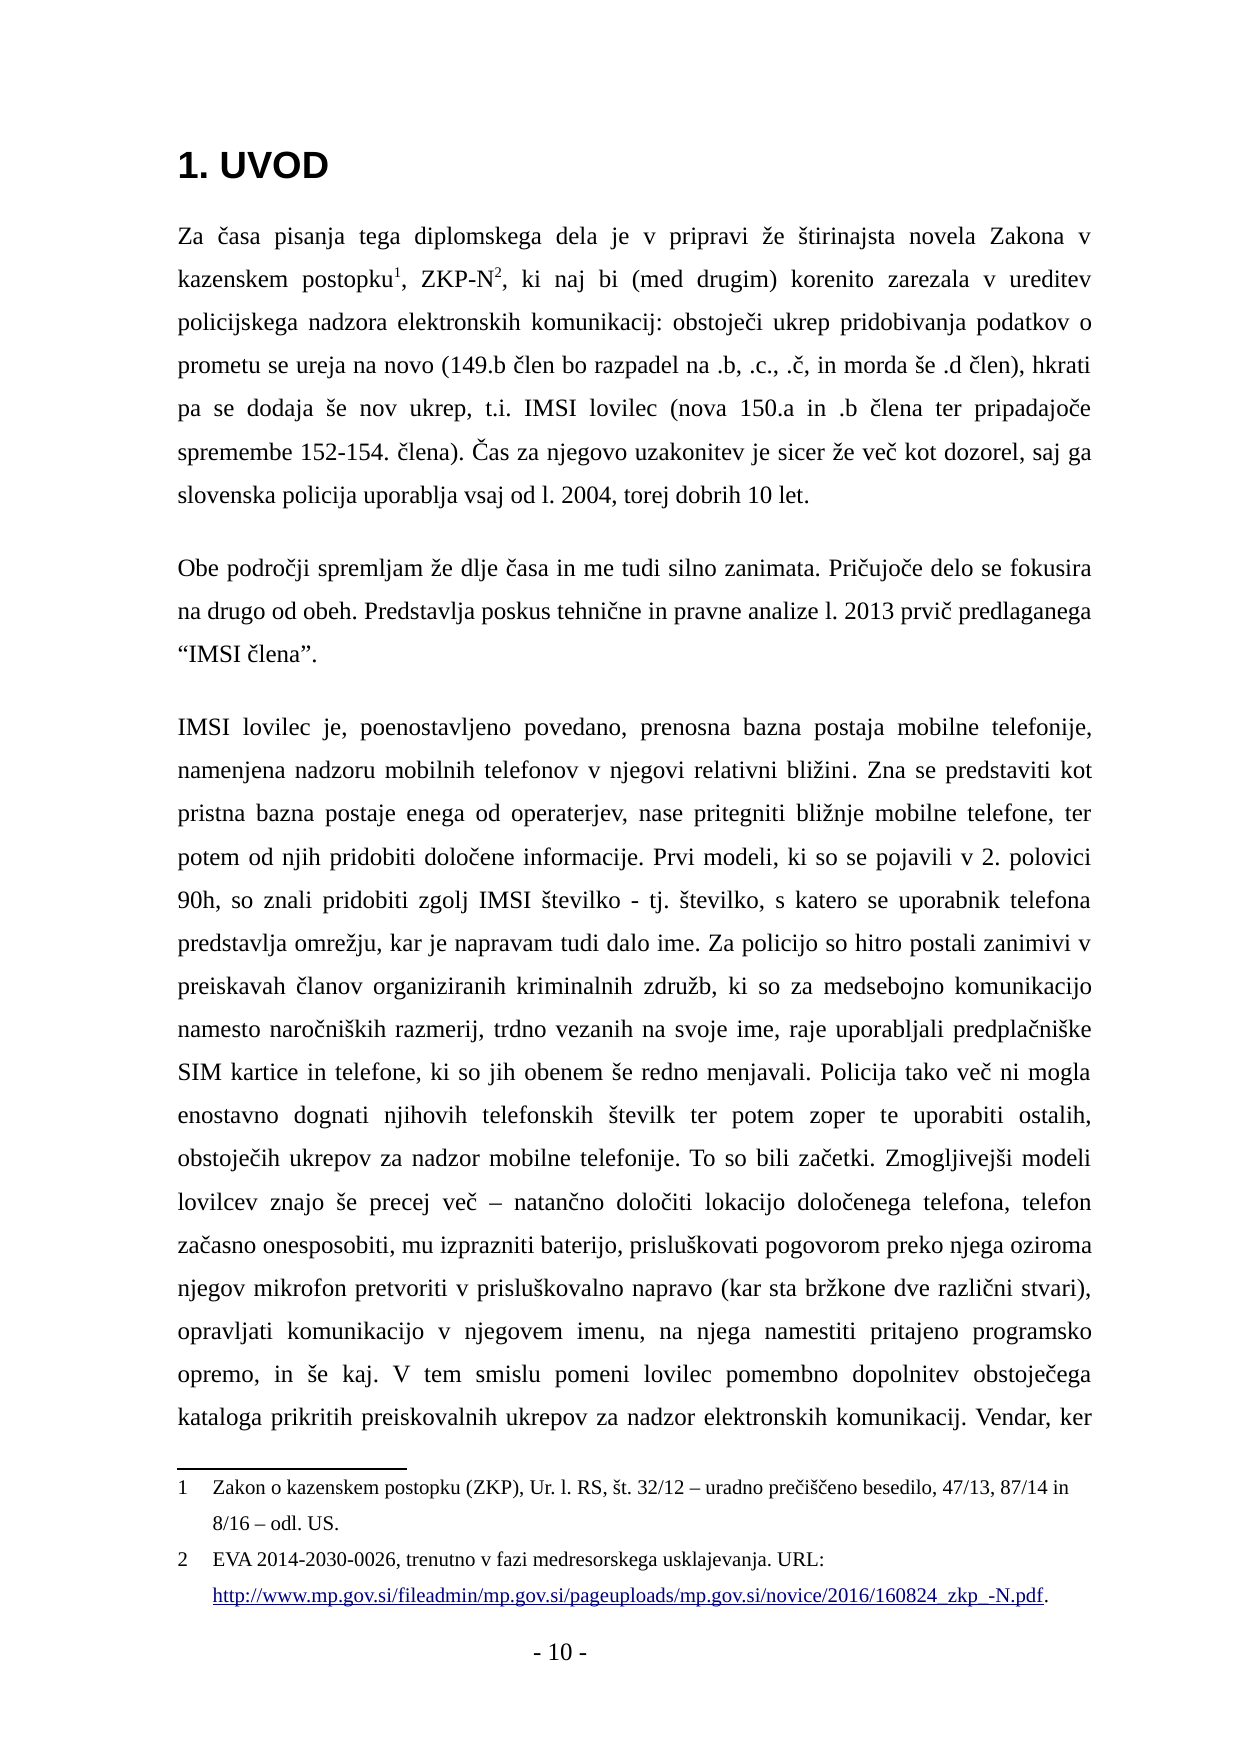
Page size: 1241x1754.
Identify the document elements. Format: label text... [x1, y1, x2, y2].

text Za časa pisanja tega diplomskega dela je v pripravi že štirinajsta novela Zakona v kazenskem postopku, ZKP-N, ki naj bi (med drugim) korenito zarezala v ureditev policijskega nadzora elektronskih komunikacij: obstoječi ukrep pridobivanja podatkov o prometu se ureja na novo (149.b člen bo razpadel na .b, .c., .č, in morda še .d člen), hkrati pa se dodaja še nov ukrep, t.i. IMSI lovilec (nova 150.a in .b člena ter pripadajoče spremembe 152-154. člena). Čas za njegovo uzakonitev je sicer že več kot dozorel, saj ga slovenska policija uporablja vsaj od l. 2004, torej dobrih 10 let. [177, 221, 1093, 508]
subtitle 1. UVOD [177, 143, 1093, 187]
text EVA 2014-2030-0026, trenutno v fazi medresorskega usklajevanja. URL: http://www.mp.gov.si/fileadmin/mp.gov.si/pageuploads/mp.gov.si/novice/2016/160824_zkp_-N.pdf. [177, 1547, 1093, 1607]
text Zakon o kazenskem postopku (ZKP), Ur. l. RS, št. 32/12 – uradno prečiščeno besedilo, 47/13, 87/14 in 8/16 – odl. US. [177, 1475, 1093, 1535]
text IMSI lovilec je, poenostavljeno povedano, prenosna bazna postaja mobilne telefonije, namenjena nadzoru mobilnih telefonov v njegovi relativni bližini. Zna se predstaviti kot pristna bazna postaje enega od operaterjev, nase pritegniti bližnje mobilne telefone, ter potem od njih pridobiti določene informacije. Prvi modeli, ki so se pojavili v 2. polovici 90h, so znali pridobiti zgolj IMSI številko - tj. številko, s katero se uporabnik telefona predstavlja omrežju, kar je napravam tudi dalo ime. Za policijo so hitro postali zanimivi v preiskavah članov organiziranih kriminalnih združb, ki so za medsebojno komunikacijo namesto naročniških razmerij, trdno vezanih na svoje ime, raje uporabljali predplačniške SIM kartice in telefone, ki so jih obenem še redno menjavali. Policija tako več ni mogla enostavno dognati njihovih telefonskih številk ter potem zoper te uporabiti ostalih, obstoječih ukrepov za nadzor mobilne telefonije. To so bili začetki. Zmogljivejši modeli lovilcev znajo še precej več – natančno določiti lokacijo določenega telefona, telefon začasno onesposobiti, mu izprazniti baterijo, prisluškovati pogovorom preko njega oziroma njegov mikrofon pretvoriti v prisluškovalno napravo (kar sta bržkone dve različni stvari), opravljati komunikacijo v njegovem imenu, na njega namestiti pritajeno programsko opremo, in še kaj. V tem smislu pomeni lovilec pomembno dopolnitev obstoječega kataloga prikritih preiskovalnih ukrepov za nadzor elektronskih komunikacij. Vendar, ker [177, 712, 1093, 1431]
text Obe področji spremljam že dlje časa in me tudi silno zanimata. Pričujoče delo se fokusira na drugo od obeh. Predstavlja poskus tehnične in pravne analize l. 2013 prvič predlaganega “IMSI člena”. [177, 553, 1093, 668]
